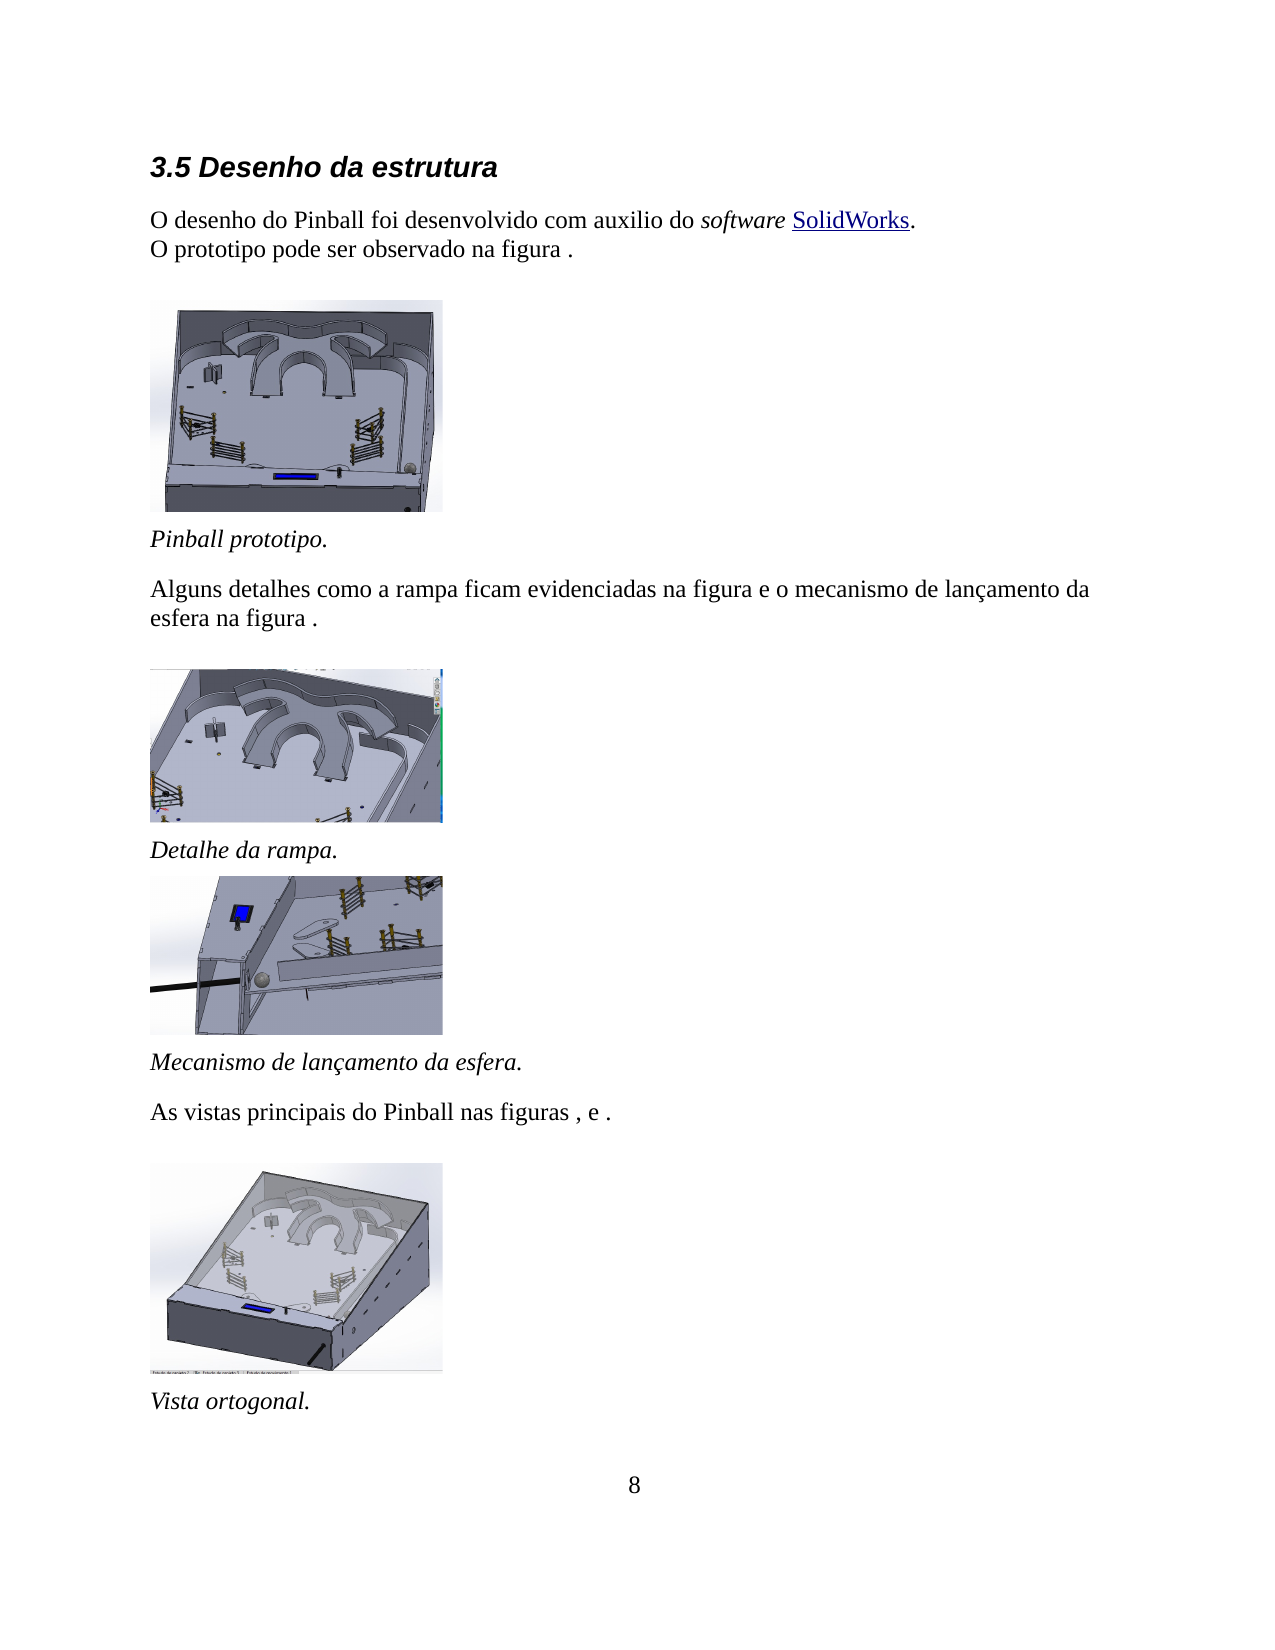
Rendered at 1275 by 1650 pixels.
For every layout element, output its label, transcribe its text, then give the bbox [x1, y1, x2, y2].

text Detalhe da rampa. [150, 835, 1125, 864]
text Mecanismo de lançamento da esfera. [150, 1047, 1125, 1076]
picture [150, 876, 443, 1035]
picture [150, 1163, 443, 1374]
text As vistas principais do Pinball nas figuras , e . [150, 1097, 1125, 1155]
text O desenho do Pinball foi desenvolvido com auxilio do software SolidWorks. O prototipo pode ser observado na figura . [150, 205, 1125, 291]
subtitle 3.5 Desenho da estrutura [150, 150, 1125, 183]
text Vista ortogonal. [150, 1386, 1125, 1415]
text Alguns detalhes como a rampa ficam evidenciadas na figura e o mecanismo de lançamento da esfera na figura . [150, 574, 1125, 660]
picture [150, 669, 443, 823]
picture [150, 300, 443, 512]
text Pinball prototipo. [150, 524, 1125, 553]
